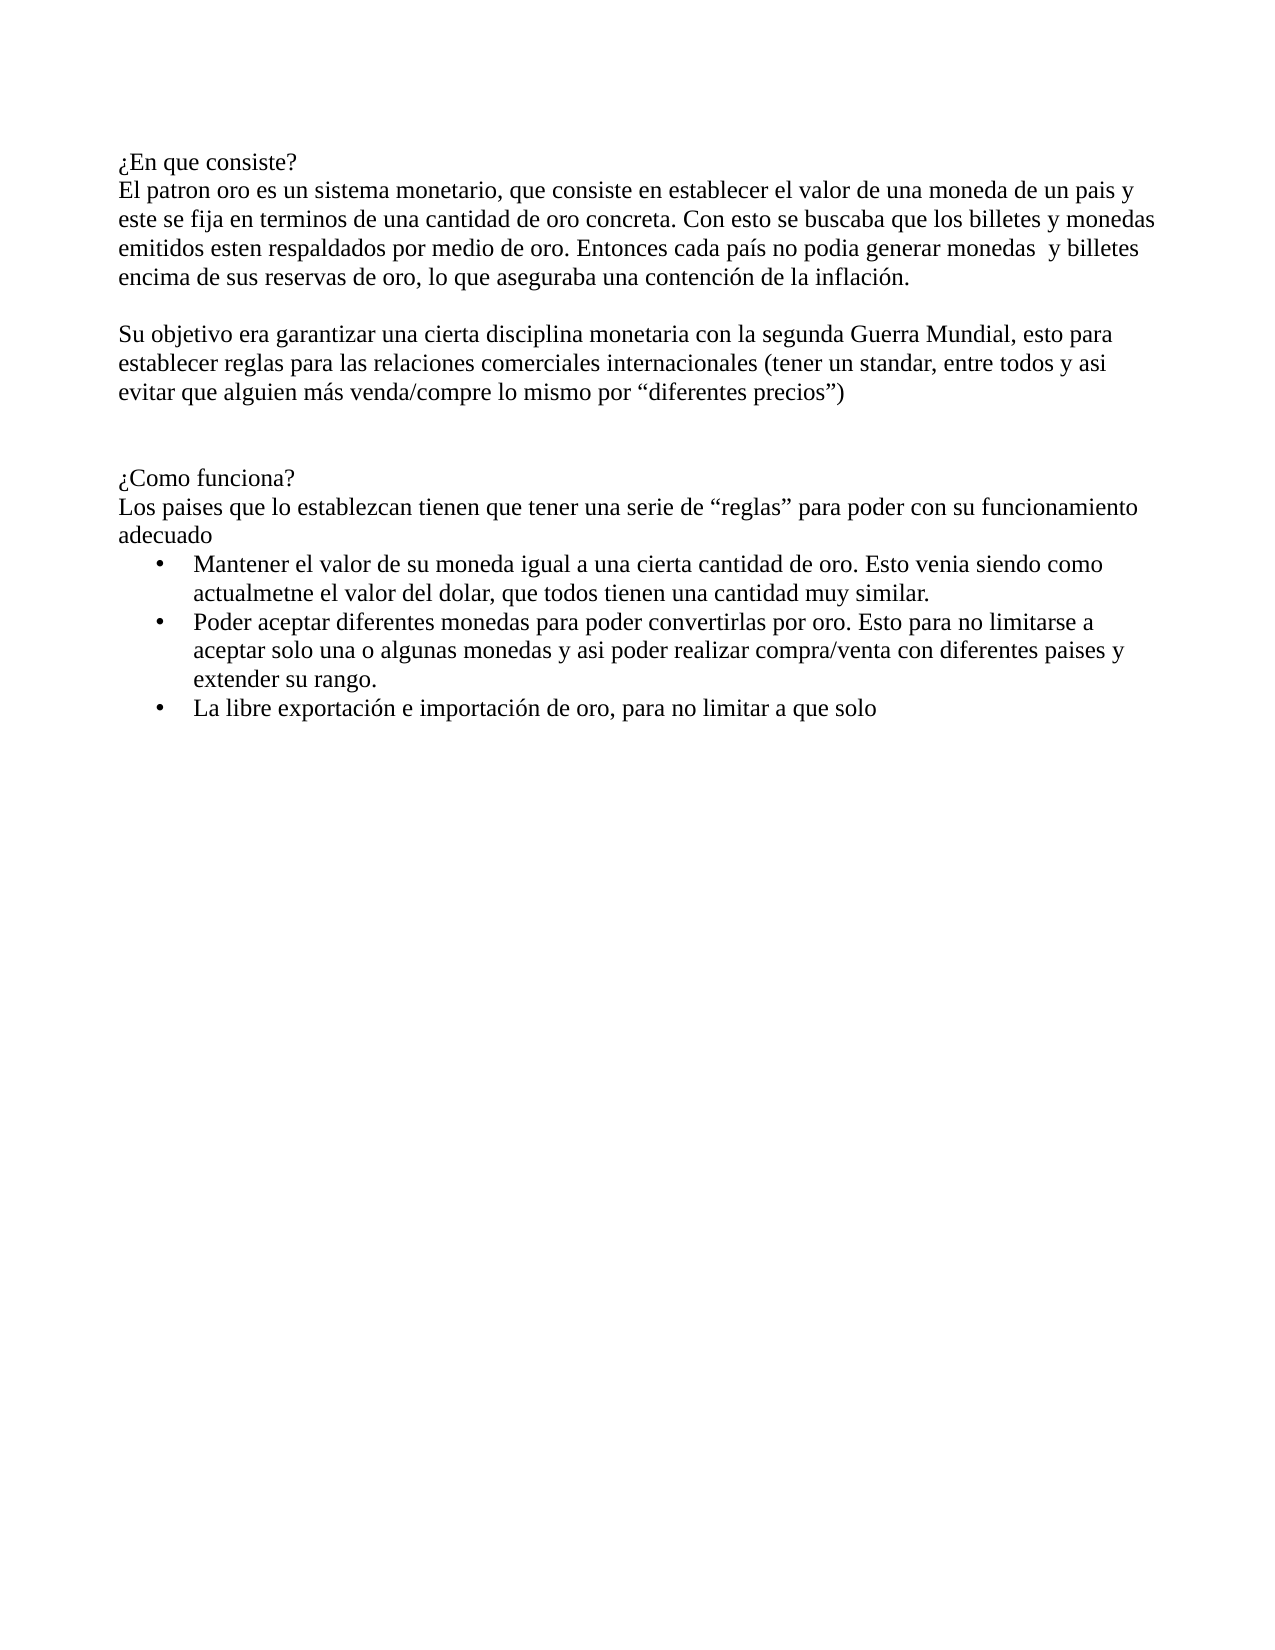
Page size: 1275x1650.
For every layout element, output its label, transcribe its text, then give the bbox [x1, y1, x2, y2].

text El patron oro es un sistema monetario, que consiste en establecer el valor de una moneda de un pais y este se fija en terminos de una cantidad de oro concreta. Con esto se buscaba que los billetes y monedas emitidos esten respaldados por medio de oro. Entonces cada país no podia generar monedas y billetes encima de sus reservas de oro, lo que aseguraba una contención de la inflación. [118, 176, 1157, 291]
list Poder aceptar diferentes monedas para poder convertirlas por oro. Esto para no limitarse a aceptar solo una o algunas monedas y asi poder realizar compra/venta con diferentes paises y extender su rango. [156, 607, 1157, 693]
text ¿En que consiste? [118, 147, 1157, 176]
text ¿Como funciona? [118, 463, 1157, 492]
list La libre exportación e importación de oro, para no limitar a que solo [156, 693, 1157, 722]
text Los paises que lo establezcan tienen que tener una serie de “reglas” para poder con su funcionamiento adecuado [118, 492, 1157, 549]
list Mantener el valor de su moneda igual a una cierta cantidad de oro. Esto venia siendo como actualmetne el valor del dolar, que todos tienen una cantidad muy similar. [156, 549, 1157, 607]
text Su objetivo era garantizar una cierta disciplina monetaria con la segunda Guerra Mundial, esto para establecer reglas para las relaciones comerciales internacionales (tener un standar, entre todos y asi evitar que alguien más venda/compre lo mismo por “diferentes precios”) [118, 319, 1157, 406]
